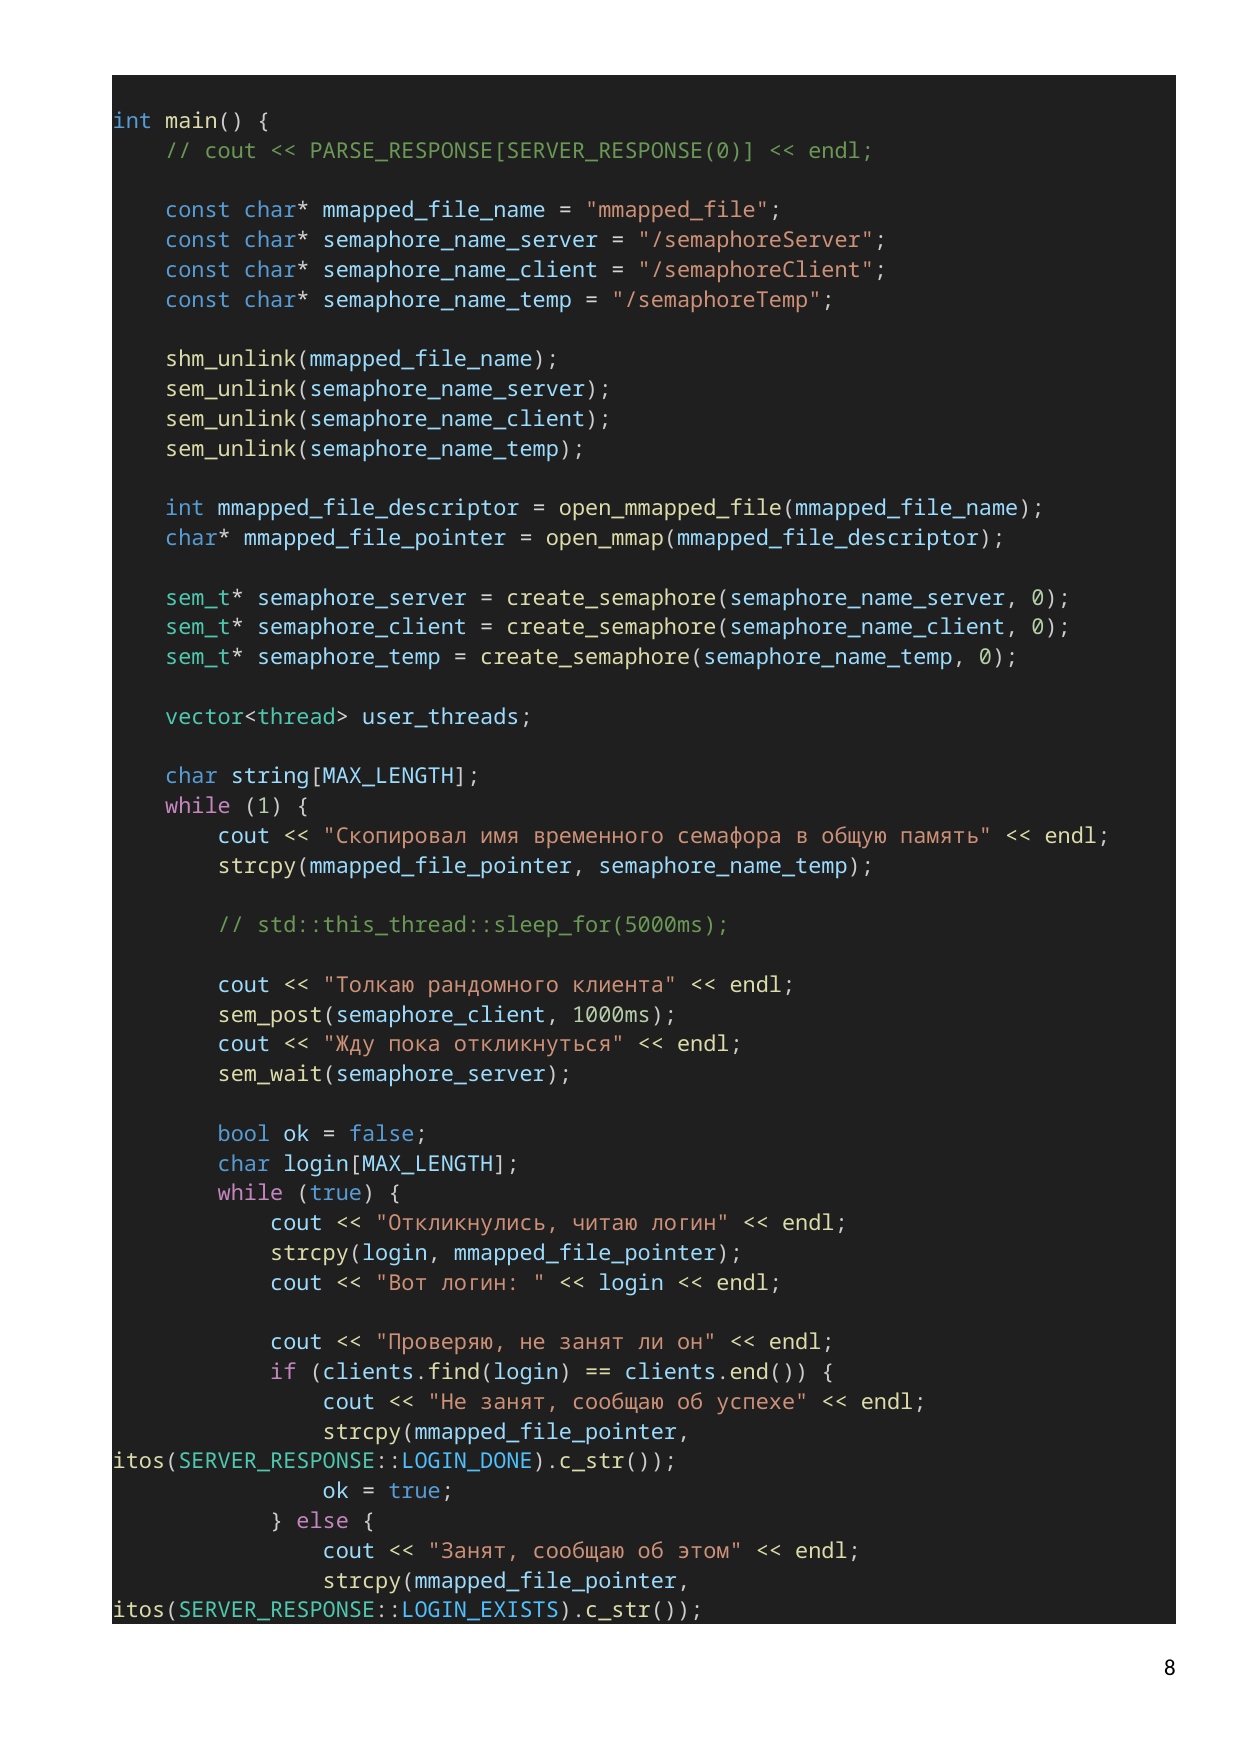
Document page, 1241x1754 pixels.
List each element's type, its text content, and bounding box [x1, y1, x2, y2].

text while (1) { [112, 790, 1176, 820]
text sem_t* semaphore_client = create_semaphore(semaphore_name_client, 0); [112, 611, 1176, 641]
text cout << "Толкаю рандомного клиента" << endl; [112, 969, 1176, 998]
text char* mmapped_file_pointer = open_mmap(mmapped_file_descriptor); [112, 522, 1176, 552]
text const char* mmapped_file_name = "mmapped_file"; [112, 194, 1176, 224]
text strcpy(mmapped_file_pointer, semaphore_name_temp); [112, 849, 1176, 879]
text strcpy(login, mmapped_file_pointer); [112, 1237, 1176, 1267]
text cout << "Занят, сообщаю об этом" << endl; [112, 1535, 1176, 1564]
text cout << "Не занят, сообщаю об успехе" << endl; [112, 1386, 1176, 1416]
text vector<thread> user_threads; [112, 701, 1176, 730]
text const char* semaphore_name_client = "/semaphoreClient"; [112, 254, 1176, 283]
text shm_unlink(mmapped_file_name); [112, 343, 1176, 373]
text cout << "Скопировал имя временного семафора в общую память" << endl; [112, 820, 1176, 849]
text while (true) { [112, 1177, 1176, 1207]
text int mmapped_file_descriptor = open_mmapped_file(mmapped_file_name); [112, 492, 1176, 522]
text // cout << PARSE_RESPONSE[SERVER_RESPONSE(0)] << endl; [112, 134, 1176, 164]
text cout << "Вот логин: " << login << endl; [112, 1267, 1176, 1296]
text } else { [112, 1505, 1176, 1535]
text if (clients.find(login) == clients.end()) { [112, 1356, 1176, 1386]
text const char* semaphore_name_server = "/semaphoreServer"; [112, 224, 1176, 254]
text sem_unlink(semaphore_name_client); [112, 403, 1176, 432]
text char string[MAX_LENGTH]; [112, 760, 1176, 790]
text strcpy(mmapped_file_pointer, itos(SERVER_RESPONSE::LOGIN_EXISTS).c_str()); [112, 1564, 1176, 1624]
text sem_unlink(semaphore_name_temp); [112, 432, 1176, 462]
text sem_post(semaphore_client, 1000ms); [112, 998, 1176, 1028]
text ok = true; [112, 1475, 1176, 1505]
text strcpy(mmapped_file_pointer, itos(SERVER_RESPONSE::LOGIN_DONE).c_str()); [112, 1416, 1176, 1475]
text char login[MAX_LENGTH]; [112, 1147, 1176, 1177]
text sem_unlink(semaphore_name_server); [112, 373, 1176, 403]
text bool ok = false; [112, 1118, 1176, 1147]
text cout << "Проверяю, не занят ли он" << endl; [112, 1326, 1176, 1356]
text const char* semaphore_name_temp = "/semaphoreTemp"; [112, 283, 1176, 313]
text cout << "Жду пока откликнуться" << endl; [112, 1028, 1176, 1058]
text cout << "Откликнулись, читаю логин" << endl; [112, 1207, 1176, 1237]
text sem_wait(semaphore_server); [112, 1058, 1176, 1088]
text // std::this_thread::sleep_for(5000ms); [112, 909, 1176, 939]
text sem_t* semaphore_temp = create_semaphore(semaphore_name_temp, 0); [112, 641, 1176, 671]
text int main() { [112, 105, 1176, 134]
text sem_t* semaphore_server = create_semaphore(semaphore_name_server, 0); [112, 581, 1176, 611]
